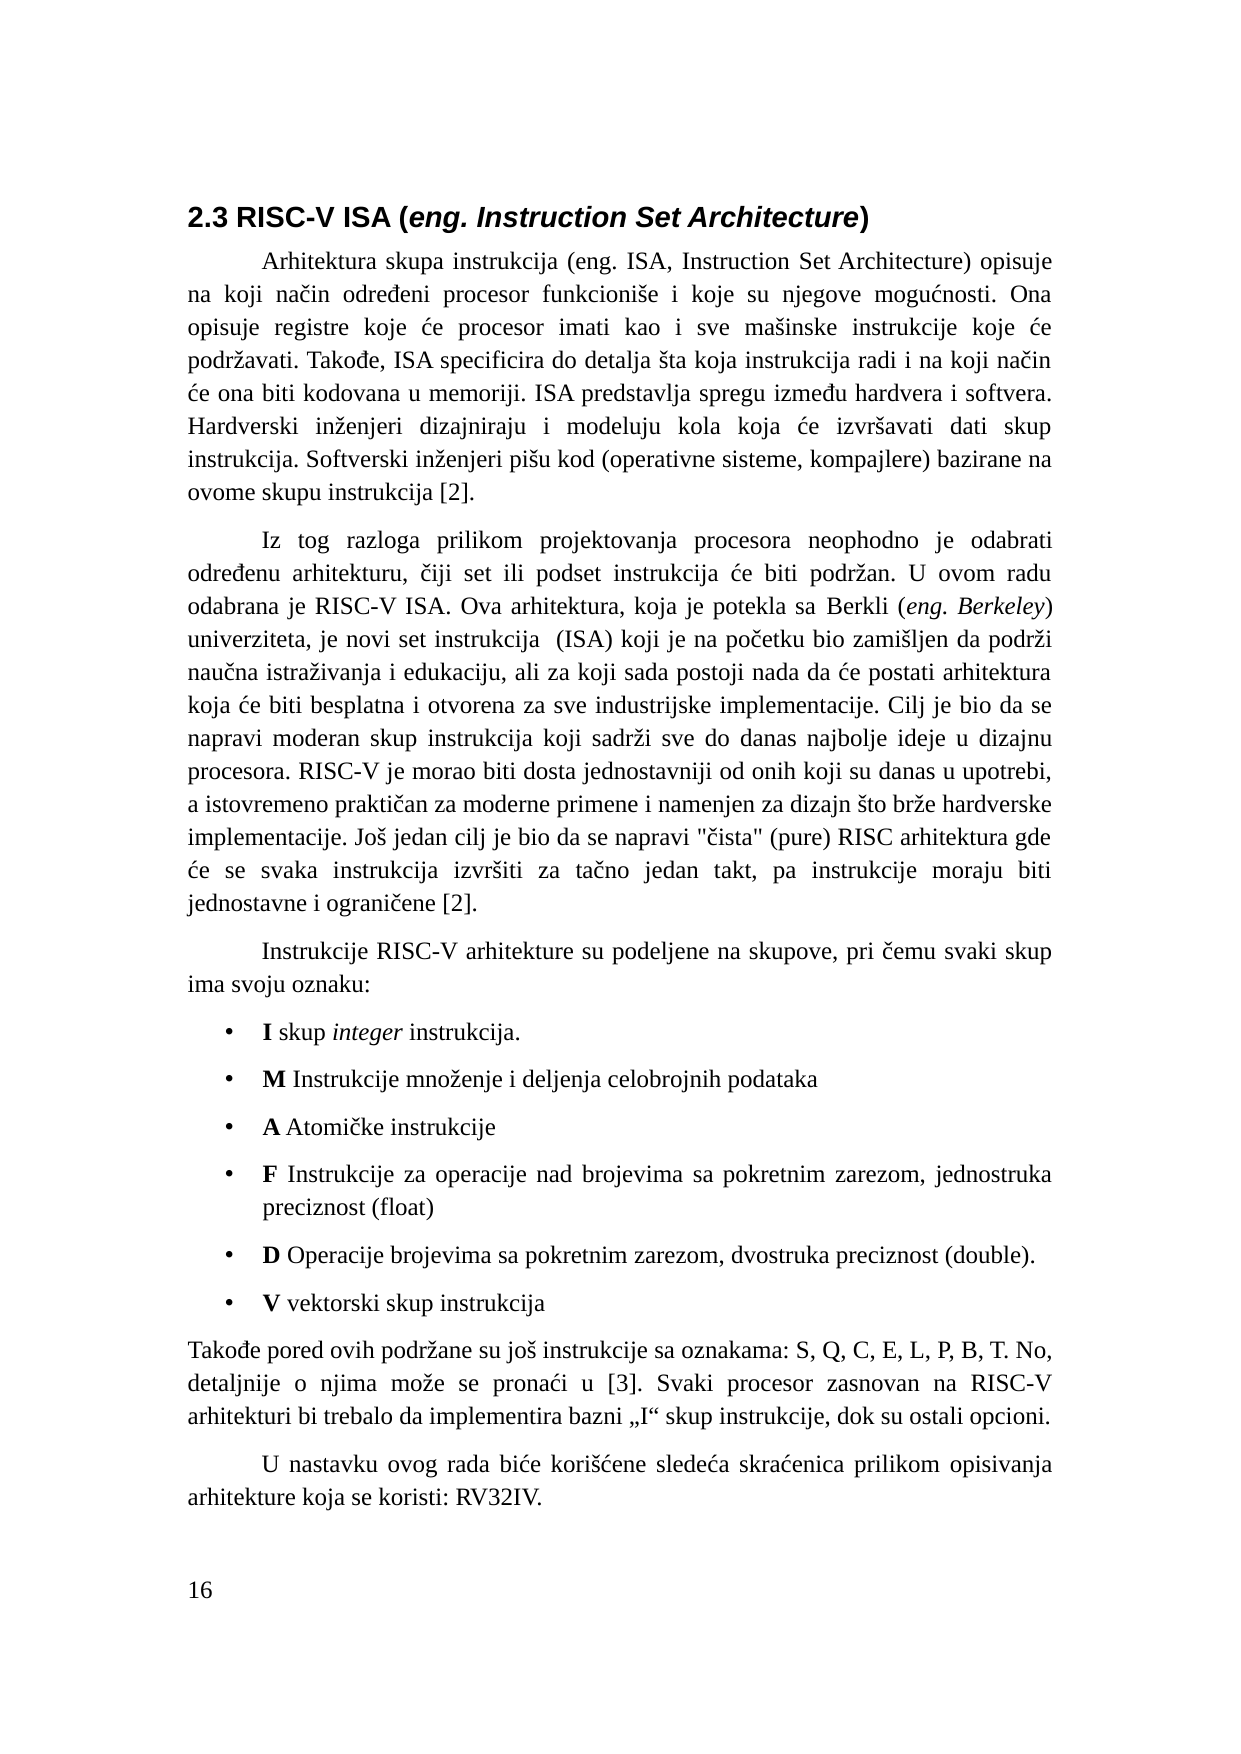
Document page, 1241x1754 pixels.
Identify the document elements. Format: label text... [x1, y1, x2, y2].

list M Instrukcije množenje i deljenja celobrojnih podataka [225, 1064, 1053, 1093]
list I skup integer instrukcija. [225, 1017, 1053, 1045]
list F Instrukcije za operacije nad brojevima sa pokretnim zarezom, jednostruka preciznost (float) [225, 1159, 1053, 1221]
text Iz tog razloga prilikom projektovanja procesora neophodno je odabrati određenu arhitekturu, čiji set ili podset instrukcija će biti podržan. U ovom radu odabrana je RISC-V ISA. Ova arhitektura, koja je potekla sa Berkli (eng. Berkeley) univerziteta, je novi set instrukcija (ISA) koji je na početku bio zamišljen da podrži naučna istraživanja i edukaciju, ali za koji sada postoji nada da će postati arhitektura koja će biti besplatna i otvorena za sve industrijske implementacije. Cilj je bio da se napravi moderan skup instrukcija koji sadrži sve do danas najbolje ideje u dizajnu procesora. RISC-V je morao biti dosta jednostavniji od onih koji su danas u upotrebi, a istovremeno praktičan za moderne primene i namenjen za dizajn što brže hardverske implementacije. Još jedan cilj je bio da se napravi "čista" (pure) RISC arhitektura gde će se svaka instrukcija izvršiti za tačno jedan takt, pa instrukcije moraju biti jednostavne i ograničene [2]. [187, 525, 1053, 917]
list A Atomičke instrukcije [225, 1112, 1053, 1141]
list V vektorski skup instrukcija [225, 1288, 1053, 1316]
text Arhitektura skupa instrukcija (eng. ISA, Instruction Set Architecture) opisuje na koji način određeni procesor funkcioniše i koje su njegove mogućnosti. Ona opisuje registre koje će procesor imati kao i sve mašinske instrukcije koje će podržavati. Takođe, ISA specificira do detalja šta koja instrukcija radi i na koji način će ona biti kodovana u memoriji. ISA predstavlja spregu između hardvera i softvera. Hardverski inženjeri dizajniraju i modeluju kola koja će izvršavati dati skup instrukcija. Softverski inženjeri pišu kod (operativne sisteme, kompajlere) bazirane na ovome skupu instrukcija [2]. [187, 246, 1053, 506]
text U nastavku ovog rada biće korišćene sledeća skraćenica prilikom opisivanja arhitekture koja se koristi: RV32IV. [187, 1449, 1053, 1511]
text Takođe pored ovih podržane su još instrukcije sa oznakama: S, Q, C, E, L, P, B, T. No, detaljnije o njima može se pronaći u [3]. Svaki procesor zasnovan na RISC-V arhitekturi bi trebalo da implementira bazni „I“ skup instrukcije, dok su ostali opcioni. [187, 1335, 1053, 1430]
subtitle 2.3 RISC-V ISA (eng. Instruction Set Architecture) [187, 200, 1053, 234]
text Instrukcije RISC-V arhitekture su podeljene na skupove, pri čemu svaki skup ima svoju oznaku: [187, 936, 1053, 998]
list D Operacije brojevima sa pokretnim zarezom, dvostruka preciznost (double). [225, 1240, 1053, 1269]
